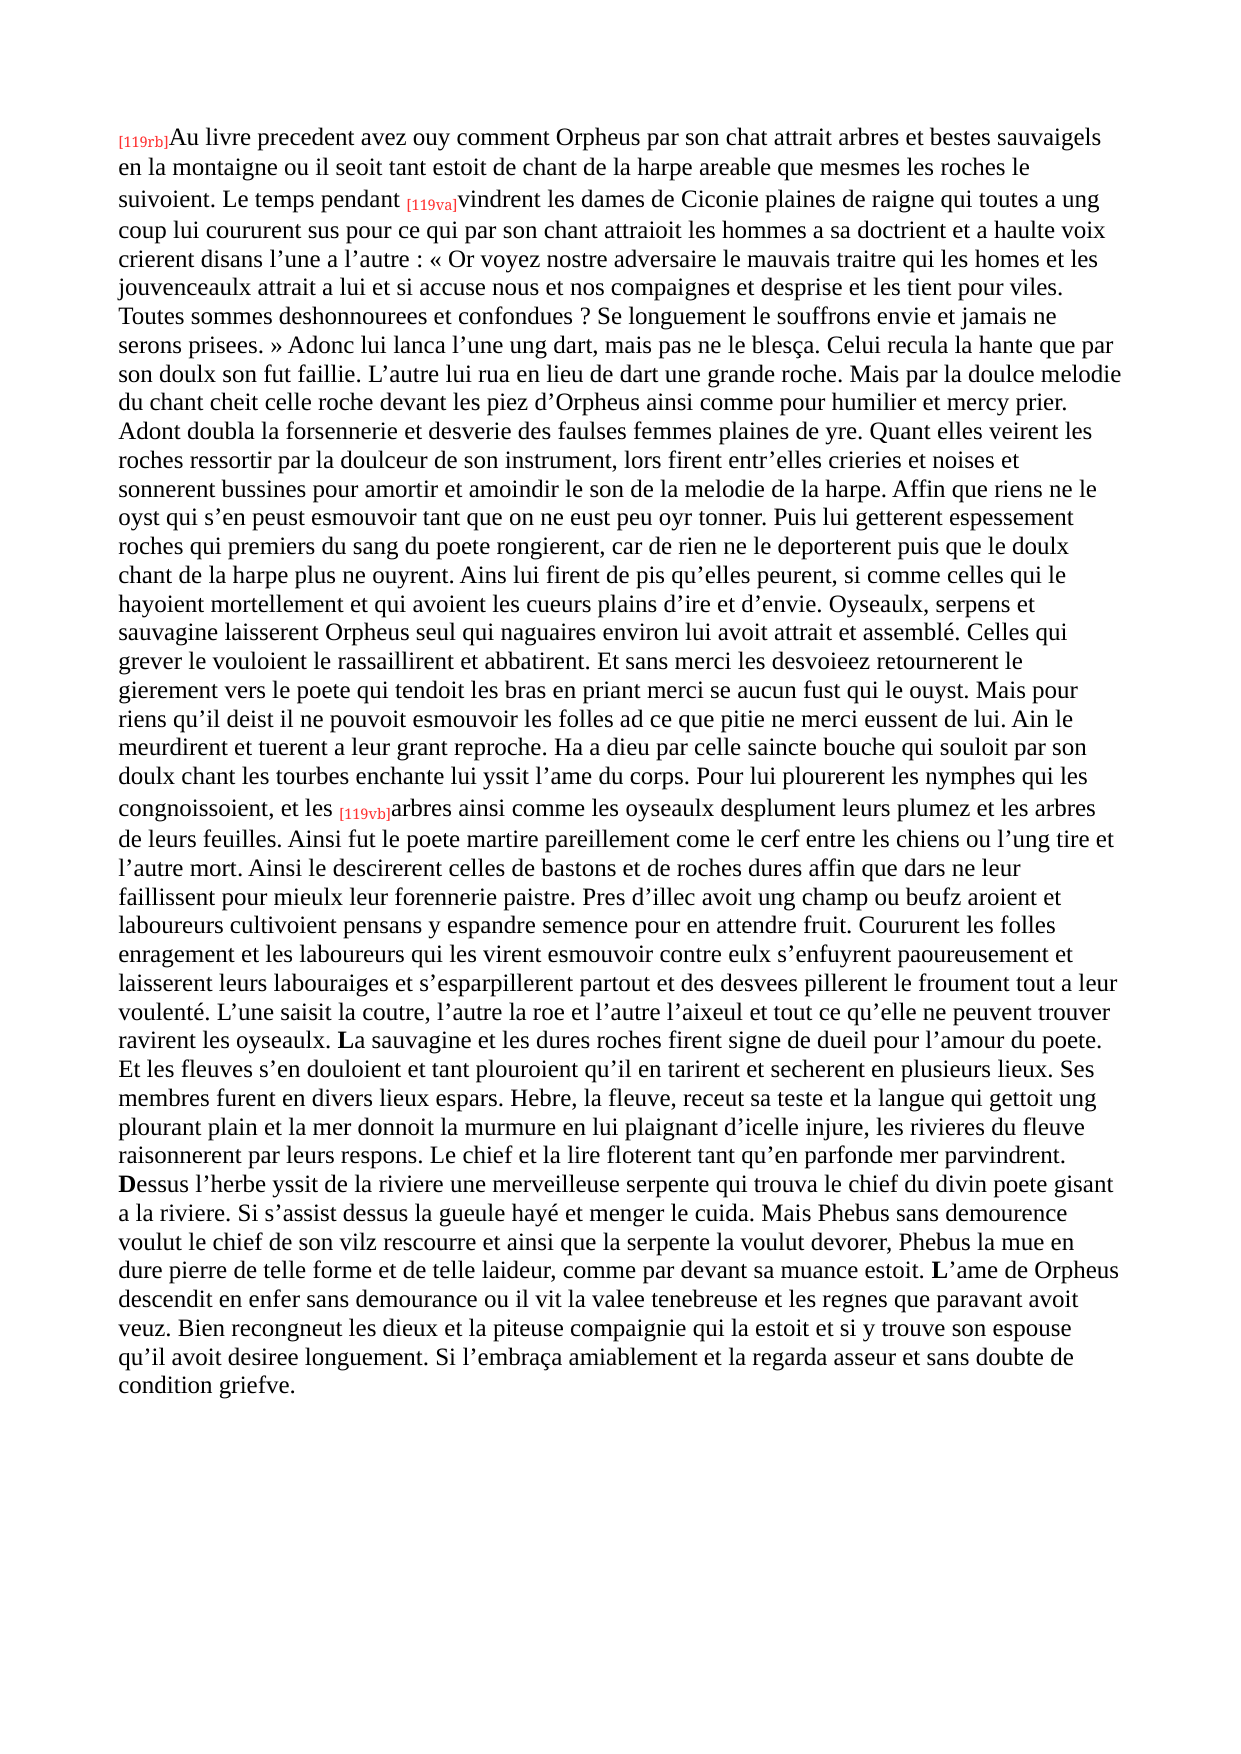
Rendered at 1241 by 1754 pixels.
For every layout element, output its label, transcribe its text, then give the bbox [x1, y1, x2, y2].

text [119rb]Au livre precedent avez ouy comment Orpheus par son chat attrait arbres et bestes sauvaigels en la montaigne ou il seoit tant estoit de chant de la harpe areable que mesmes les roches le suivoient. Le temps pendant [119va]vindrent les dames de Ciconie plaines de raigne qui toutes a ung coup lui coururent sus pour ce qui par son chant attraioit les hommes a sa doctrient et a haulte voix crierent disans l’une a l’autre : « Or voyez nostre adversaire le mauvais traitre qui les homes et les jouvenceaulx attrait a lui et si accuse nous et nos compaignes et desprise et les tient pour viles. Toutes sommes deshonnourees et confondues ? Se longuement le souffrons envie et jamais ne serons prisees. » Adonc lui lanca l’une ung dart, mais pas ne le blesça. Celui recula la hante que par son doulx son fut faillie. L’autre lui rua en lieu de dart une grande roche. Mais par la doulce melodie du chant cheit celle roche devant les piez d’Orpheus ainsi comme pour humilier et mercy prier. Adont doubla la forsennerie et desverie des faulses femmes plaines de yre. Quant elles veirent les roches ressortir par la doulceur de son instrument, lors firent entr’elles crieries et noises et sonnerent bussines pour amortir et amoindir le son de la melodie de la harpe. Affin que riens ne le oyst qui s’en peust esmouvoir tant que on ne eust peu oyr tonner. Puis lui getterent espessement roches qui premiers du sang du poete rongierent, car de rien ne le deporterent puis que le doulx chant de la harpe plus ne ouyrent. Ains lui firent de pis qu’elles peurent, si comme celles qui le hayoient mortellement et qui avoient les cueurs plains d’ire et d’envie. Oyseaulx, serpens et sauvagine laisserent Orpheus seul qui naguaires environ lui avoit attrait et assemblé. Celles qui grever le vouloient le rassaillirent et abbatirent. Et sans merci les desvoieez retournerent le gierement vers le poete qui tendoit les bras en priant merci se aucun fust qui le ouyst. Mais pour riens qu’il deist il ne pouvoit esmouvoir les folles ad ce que pitie ne merci eussent de lui. Ain le meurdirent et tuerent a leur grant reproche. Ha a dieu par celle saincte bouche qui souloit par son doulx chant les tourbes enchante lui yssit l’ame du corps. Pour lui plourerent les nymphes qui les congnoissoient, et les [119vb]arbres ainsi comme les oyseaulx desplument leurs plumez et les arbres de leurs feuilles. Ainsi fut le poete martire pareillement come le cerf entre les chiens ou l’ung tire et l’autre mort. Ainsi le descirerent celles de bastons et de roches dures affin que dars ne leur faillissent pour mieulx leur forennerie paistre. Pres d’illec avoit ung champ ou beufz aroient et laboureurs cultivoient pensans y espandre semence pour en attendre fruit. Coururent les folles enragement et les laboureurs qui les virent esmouvoir contre eulx s’enfuyrent paoureusement et laisserent leurs labouraiges et s’esparpillerent partout et des desvees pillerent le froument tout a leur voulenté. L’une saisit la coutre, l’autre la roe et l’autre l’aixeul et tout ce qu’elle ne peuvent trouver ravirent les oyseaulx. La sauvagine et les dures roches firent signe de dueil pour l’amour du poete. Et les fleuves s’en douloient et tant plouroient qu’il en tarirent et secherent en plusieurs lieux. Ses membres furent en divers lieux espars. Hebre, la fleuve, receut sa teste et la langue qui gettoit ung plourant plain et la mer donnoit la murmure en lui plaignant d’icelle injure, les rivieres du fleuve raisonnerent par leurs respons. Le chief et la lire floterent tant qu’en parfonde mer parvindrent. Dessus l’herbe yssit de la riviere une merveilleuse serpente qui trouva le chief du divin poete gisant a la riviere. Si s’assist dessus la gueule hayé et menger le cuida. Mais Phebus sans demourence voulut le chief de son vilz rescourre et ainsi que la serpente la voulut devorer, Phebus la mue en dure pierre de telle forme et de telle laideur, comme par devant sa muance estoit. L’ame de Orpheus descendit en enfer sans demourance ou il vit la valee tenebreuse et les regnes que paravant avoit veuz. Bien recongneut les dieux et la piteuse compaignie qui la estoit et si y trouve son espouse qu’il avoit desiree longuement. Si l’embraça amiablement et la regarda asseur et sans doubte de condition griefve. [118, 118, 1122, 1399]
